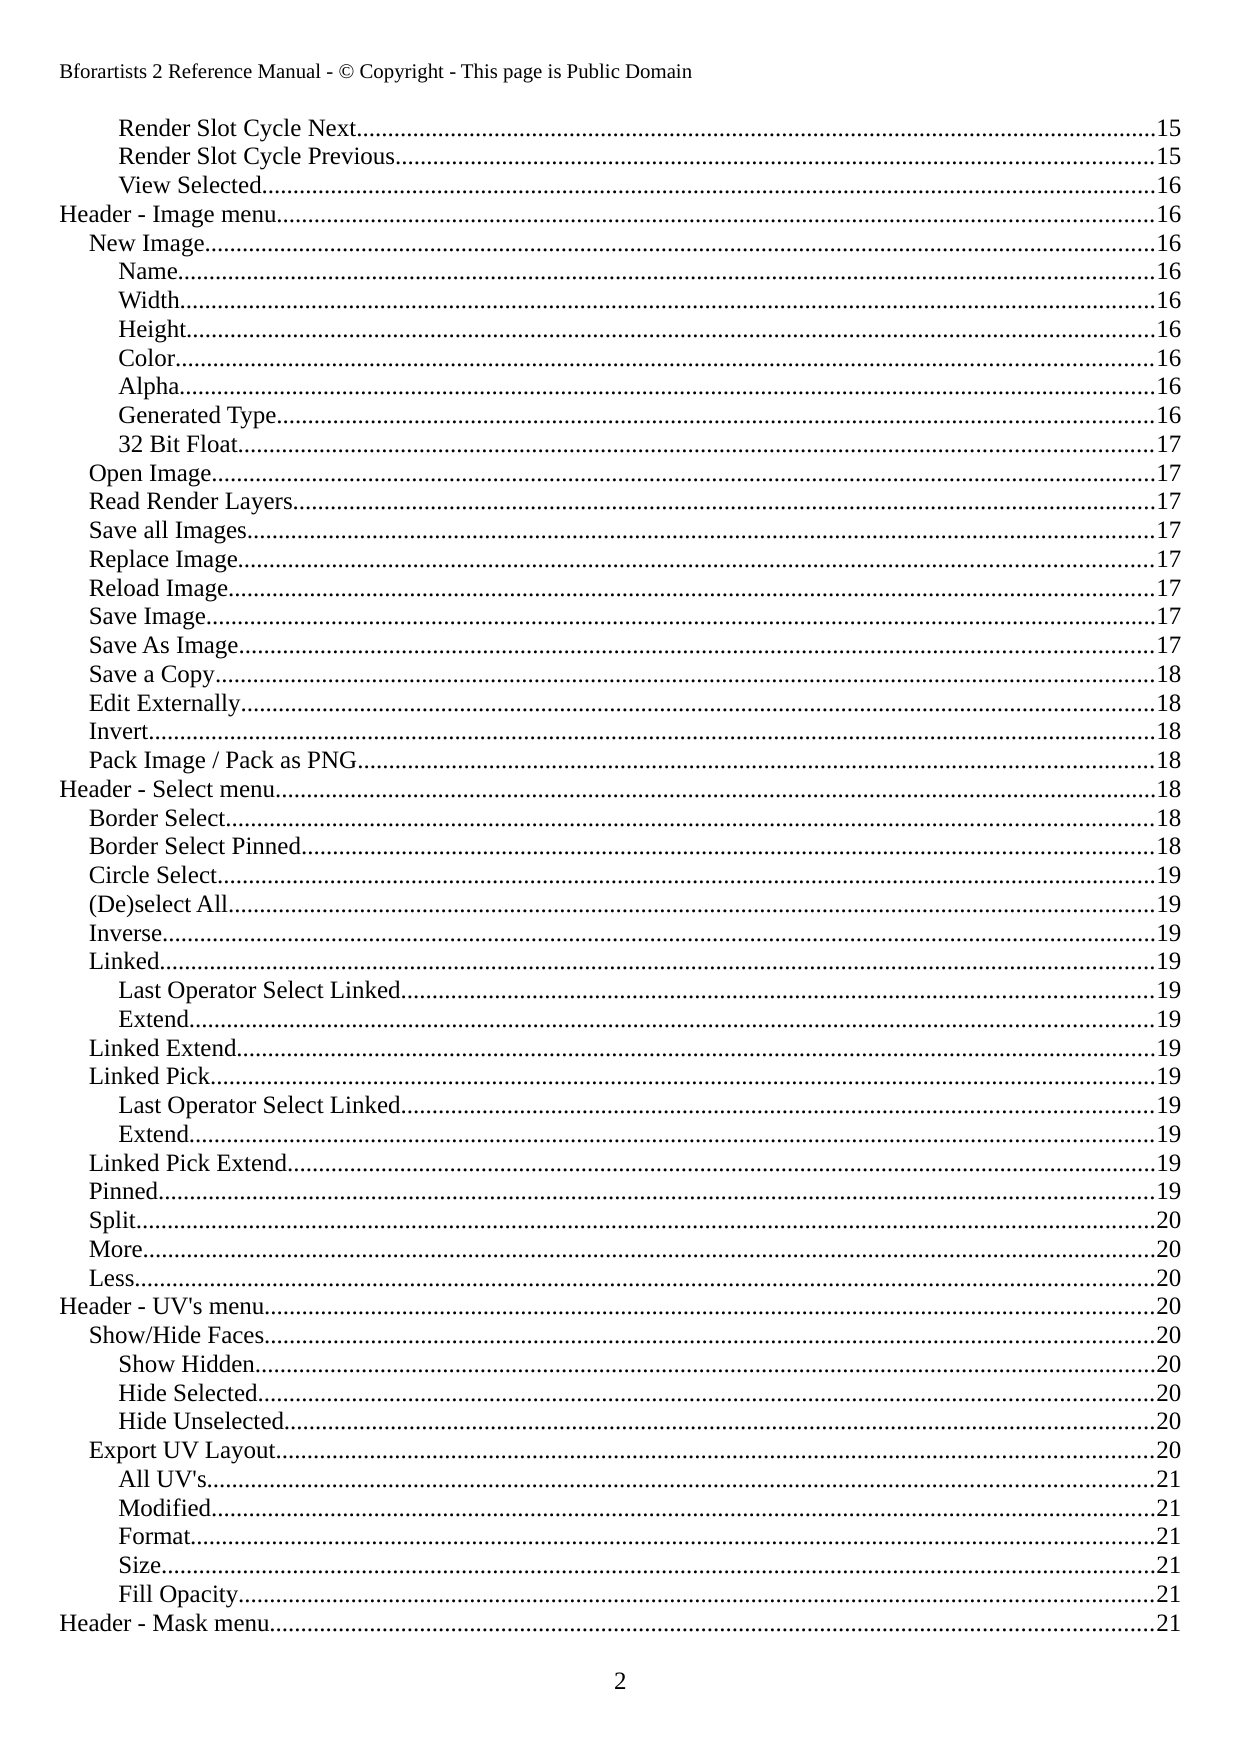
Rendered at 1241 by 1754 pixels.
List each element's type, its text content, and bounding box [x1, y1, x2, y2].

text Hide Unselected 20 [118, 1406, 1181, 1435]
text Format 21 [118, 1521, 1181, 1550]
text Pack Image / Pack as PNG 18 [88, 745, 1181, 774]
text Less 20 [88, 1263, 1181, 1291]
text Inverse 19 [88, 918, 1181, 946]
text Extend 19 [118, 1119, 1181, 1148]
text Linked 19 [88, 946, 1181, 975]
text More 20 [88, 1234, 1181, 1263]
text Invert 18 [88, 716, 1181, 745]
text Color 16 [118, 343, 1181, 371]
text Render Slot Cycle Next 15 [118, 113, 1181, 141]
text Height 16 [118, 314, 1181, 343]
text Linked Pick Extend 19 [88, 1148, 1181, 1176]
text Header - Image menu 16 [59, 199, 1181, 228]
text Generated Type 16 [118, 400, 1181, 429]
text New Image 16 [88, 228, 1181, 256]
text Extend 19 [118, 1004, 1181, 1033]
text Save Image 17 [88, 601, 1181, 630]
text Replace Image 17 [88, 544, 1181, 573]
text Show Hidden 20 [118, 1349, 1181, 1378]
text Fill Opacity 21 [118, 1579, 1181, 1608]
text Last Operator Select Linked 19 [118, 1090, 1181, 1119]
text Save As Image 17 [88, 630, 1181, 659]
text Render Slot Cycle Previous 15 [118, 141, 1181, 170]
text Border Select Pinned 18 [88, 831, 1181, 860]
text Split 20 [88, 1205, 1181, 1234]
text Linked Extend 19 [88, 1033, 1181, 1061]
text Circle Select 19 [88, 860, 1181, 889]
text Border Select 18 [88, 803, 1181, 831]
text Linked Pick 19 [88, 1061, 1181, 1090]
text Read Render Layers 17 [88, 486, 1181, 515]
text 32 Bit Float 17 [118, 429, 1181, 458]
text Edit Externally 18 [88, 688, 1181, 716]
text Export UV Layout 20 [88, 1435, 1181, 1464]
text View Selected 16 [118, 170, 1181, 199]
text Header - UV's menu 20 [59, 1291, 1181, 1320]
text Header - Mask menu 21 [59, 1608, 1181, 1636]
text All UV's 21 [118, 1464, 1181, 1493]
text Width 16 [118, 285, 1181, 314]
text Save a Copy 18 [88, 659, 1181, 688]
text Open Image 17 [88, 458, 1181, 486]
text Header - Select menu 18 [59, 774, 1181, 803]
text Modified 21 [118, 1493, 1181, 1521]
text Save all Images 17 [88, 515, 1181, 544]
text Size 21 [118, 1550, 1181, 1579]
text Pinned 19 [88, 1176, 1181, 1205]
text Show/Hide Faces 20 [88, 1320, 1181, 1349]
text Name 16 [118, 256, 1181, 285]
text Hide Selected 20 [118, 1378, 1181, 1406]
text Reload Image 17 [88, 573, 1181, 601]
text (De)select All 19 [88, 889, 1181, 918]
text Alpha 16 [118, 371, 1181, 400]
text Last Operator Select Linked 19 [118, 975, 1181, 1004]
